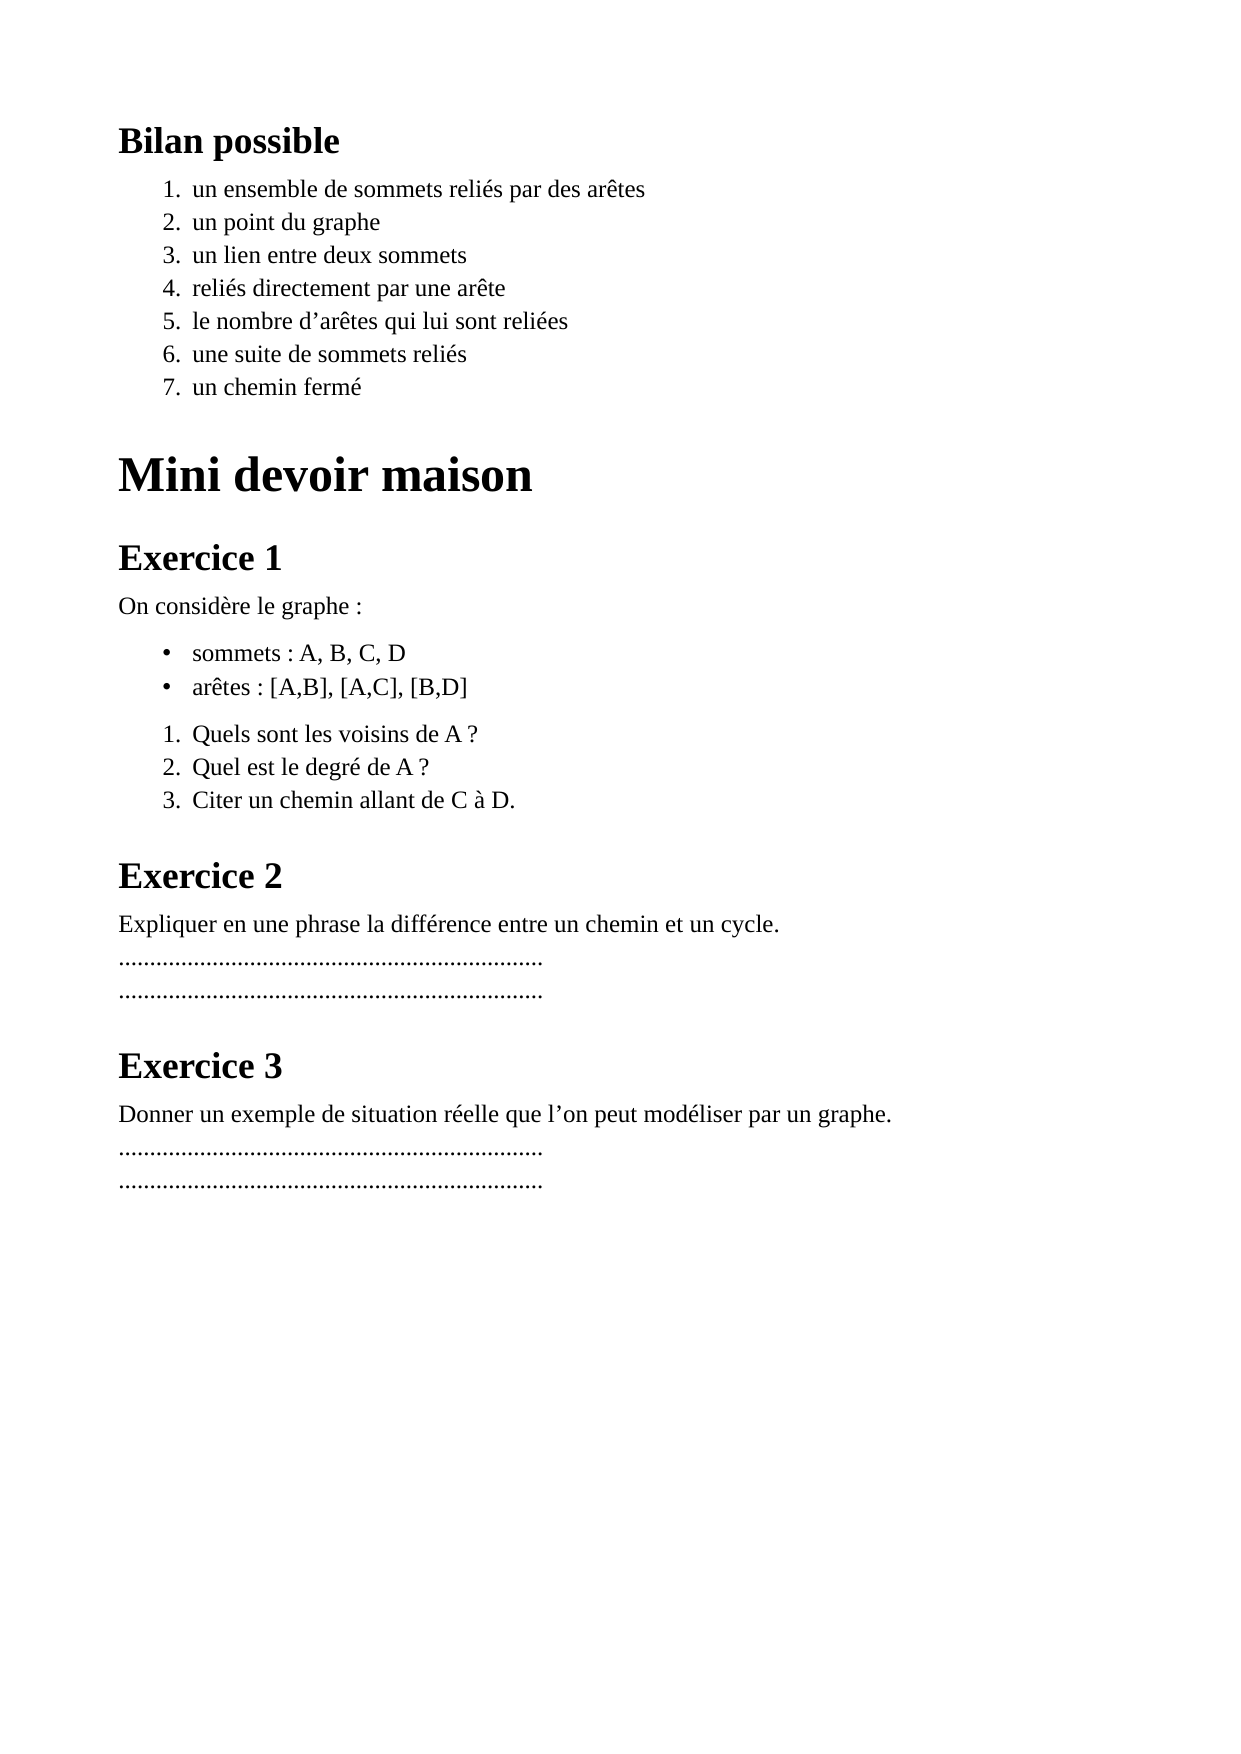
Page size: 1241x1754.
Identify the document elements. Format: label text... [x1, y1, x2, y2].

text Expliquer en une phrase la différence entre un chemin et un cycle. .................................................................... .................................................................... [118, 909, 1122, 1004]
subtitle Mini devoir maison [118, 444, 1122, 502]
list Citer un chemin allant de C à D. [162, 785, 1122, 814]
list le nombre d’arêtes qui lui sont reliées [162, 306, 1122, 334]
list sommets : A, B, C, D [162, 638, 1122, 667]
list un lien entre deux sommets [162, 240, 1122, 268]
list un ensemble de sommets reliés par des arêtes [162, 174, 1122, 202]
list Quel est le degré de A ? [162, 752, 1122, 781]
list un point du graphe [162, 207, 1122, 236]
subtitle Exercice 3 [118, 1044, 1122, 1087]
list arêtes : [A,B], [A,C], [B,D] [162, 672, 1122, 700]
subtitle Exercice 1 [118, 535, 1122, 578]
list une suite de sommets reliés [162, 339, 1122, 368]
text On considère le graphe : [118, 591, 1122, 620]
list un chemin fermé [162, 372, 1122, 401]
text Donner un exemple de situation réelle que l’on peut modéliser par un graphe. .................................................................... .................................................................... [118, 1099, 1122, 1194]
list reliés directement par une arête [162, 273, 1122, 302]
subtitle Exercice 2 [118, 854, 1122, 897]
subtitle Bilan possible [118, 118, 1122, 161]
list Quels sont les voisins de A ? [162, 719, 1122, 748]
